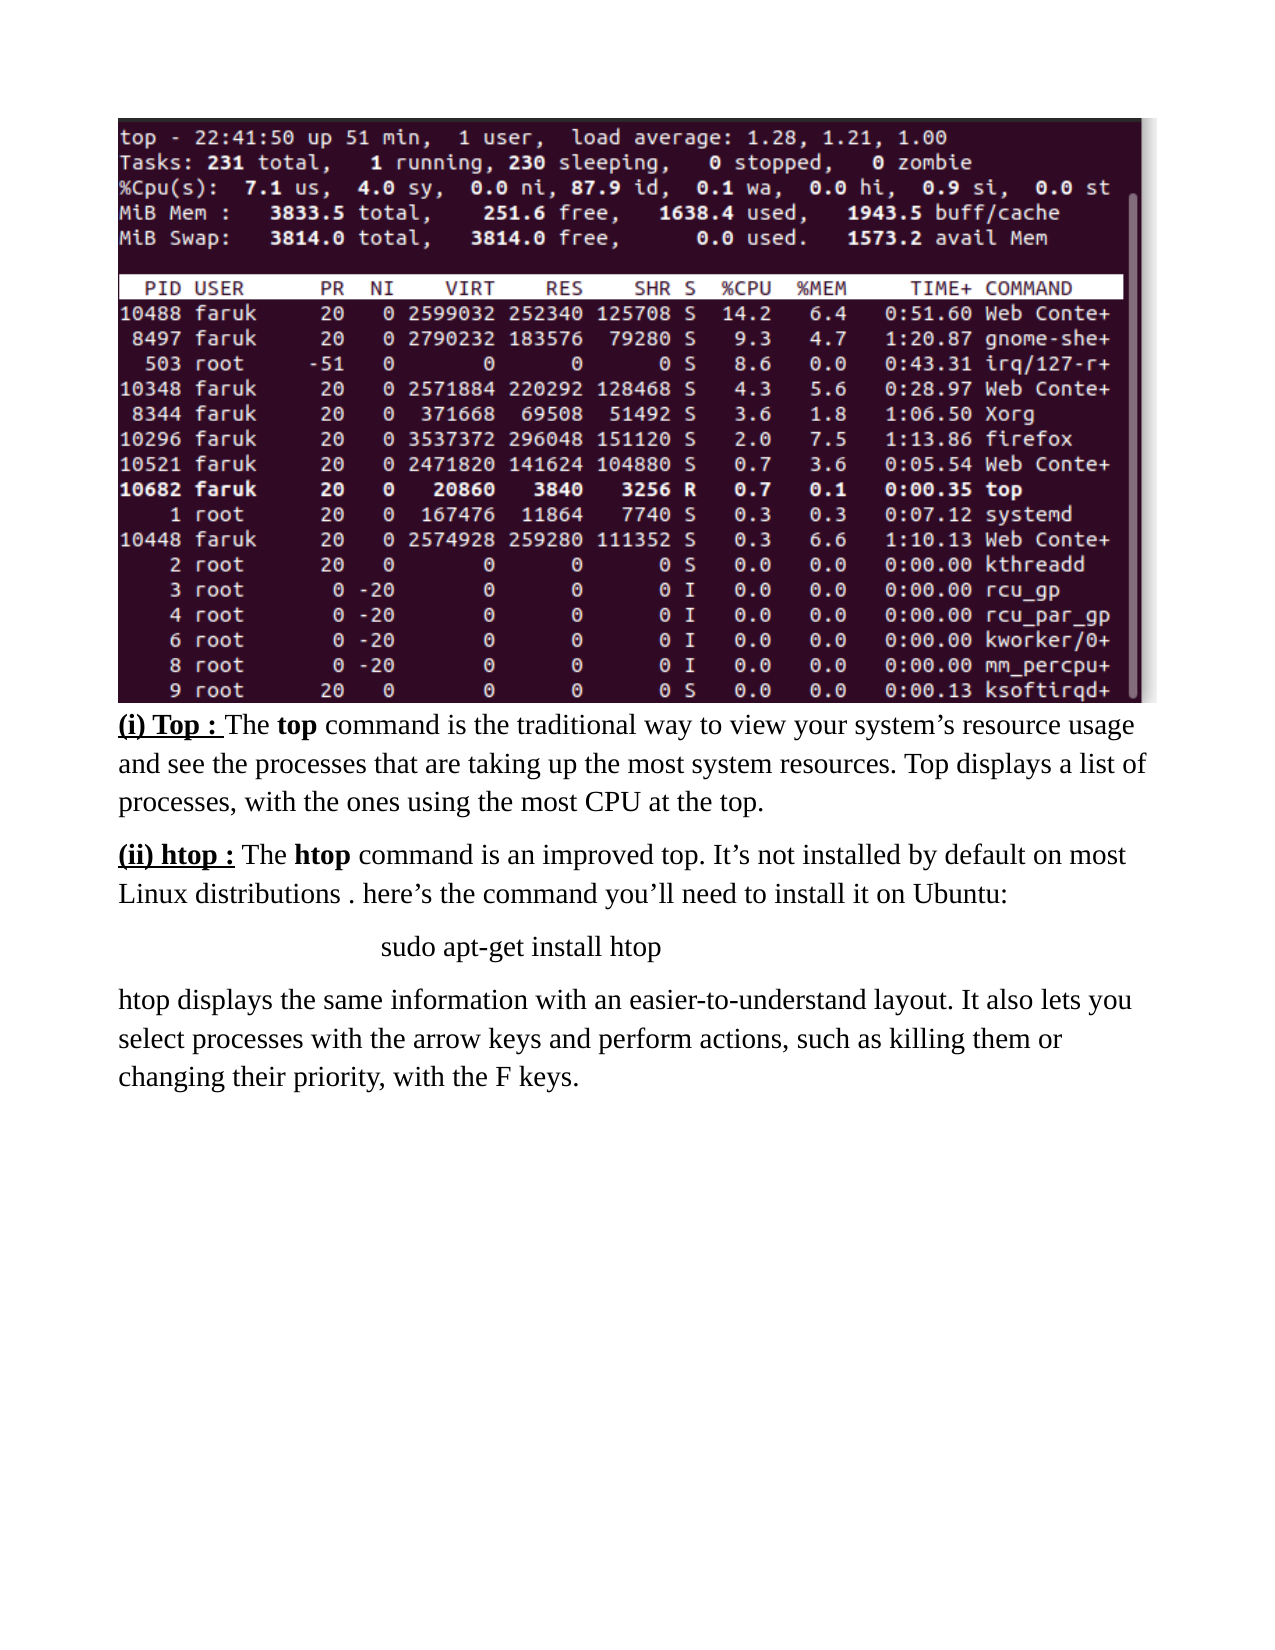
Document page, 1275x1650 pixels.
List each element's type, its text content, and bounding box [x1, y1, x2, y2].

text sudo apt-get install htop [118, 929, 1157, 963]
text htop displays the same information with an easier-to-understand layout. It also lets you select processes with the arrow keys and perform actions, such as killing them or changing their priority, with the F keys. [118, 982, 1157, 1093]
text (i) Top : The top command is the traditional way to view your system’s resource usage and see the processes that are taking up the most system resources. Top displays a list of processes, with the ones using the most CPU at the top. [118, 703, 1157, 818]
picture [118, 118, 1157, 703]
text (ii) htop : The htop command is an improved top. It’s not installed by default on most Linux distributions . here’s the command you’ll need to install it on Ubuntu: [118, 837, 1157, 909]
